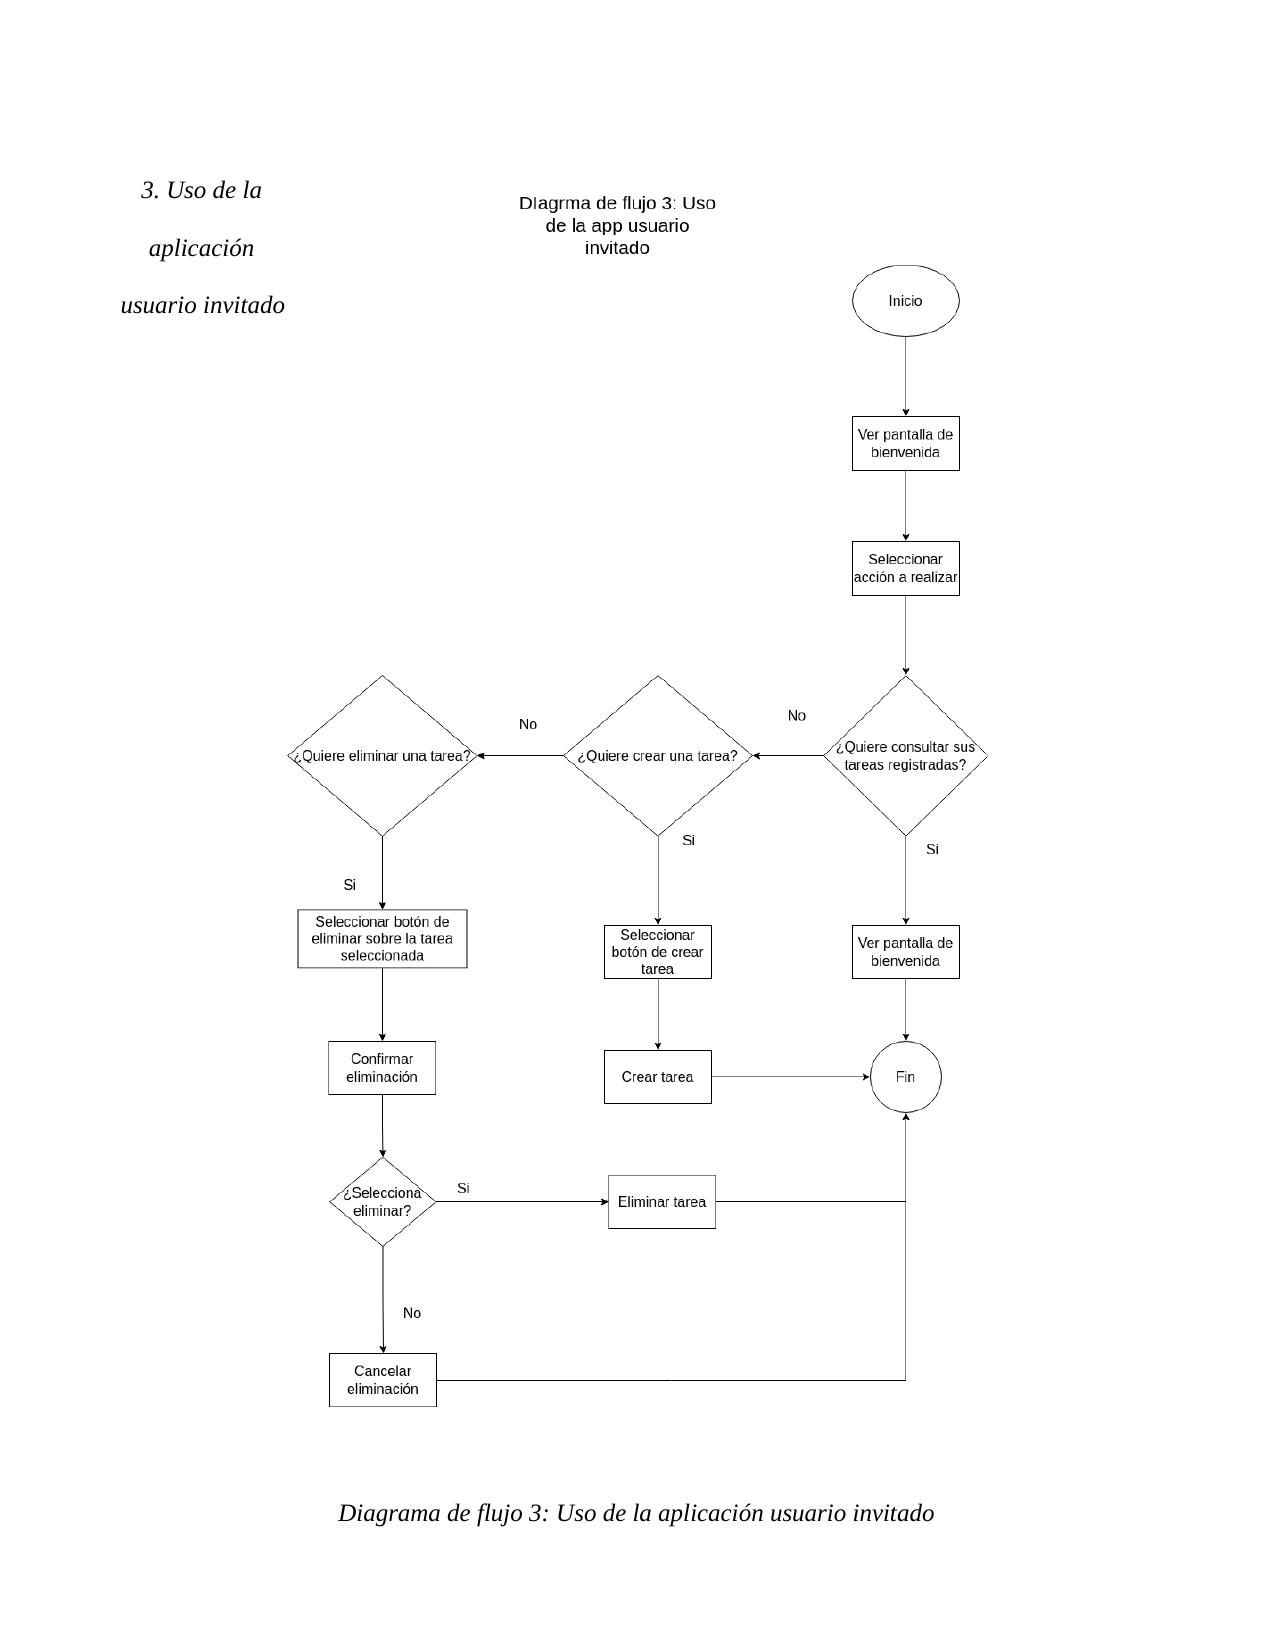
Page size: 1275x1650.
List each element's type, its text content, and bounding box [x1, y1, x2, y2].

picture [287, 175, 988, 1407]
text 3. Uso de la aplicación usuario invitado Diagrama de flujo 3: Uso de la aplicación usuario invitado [118, 176, 1157, 1527]
